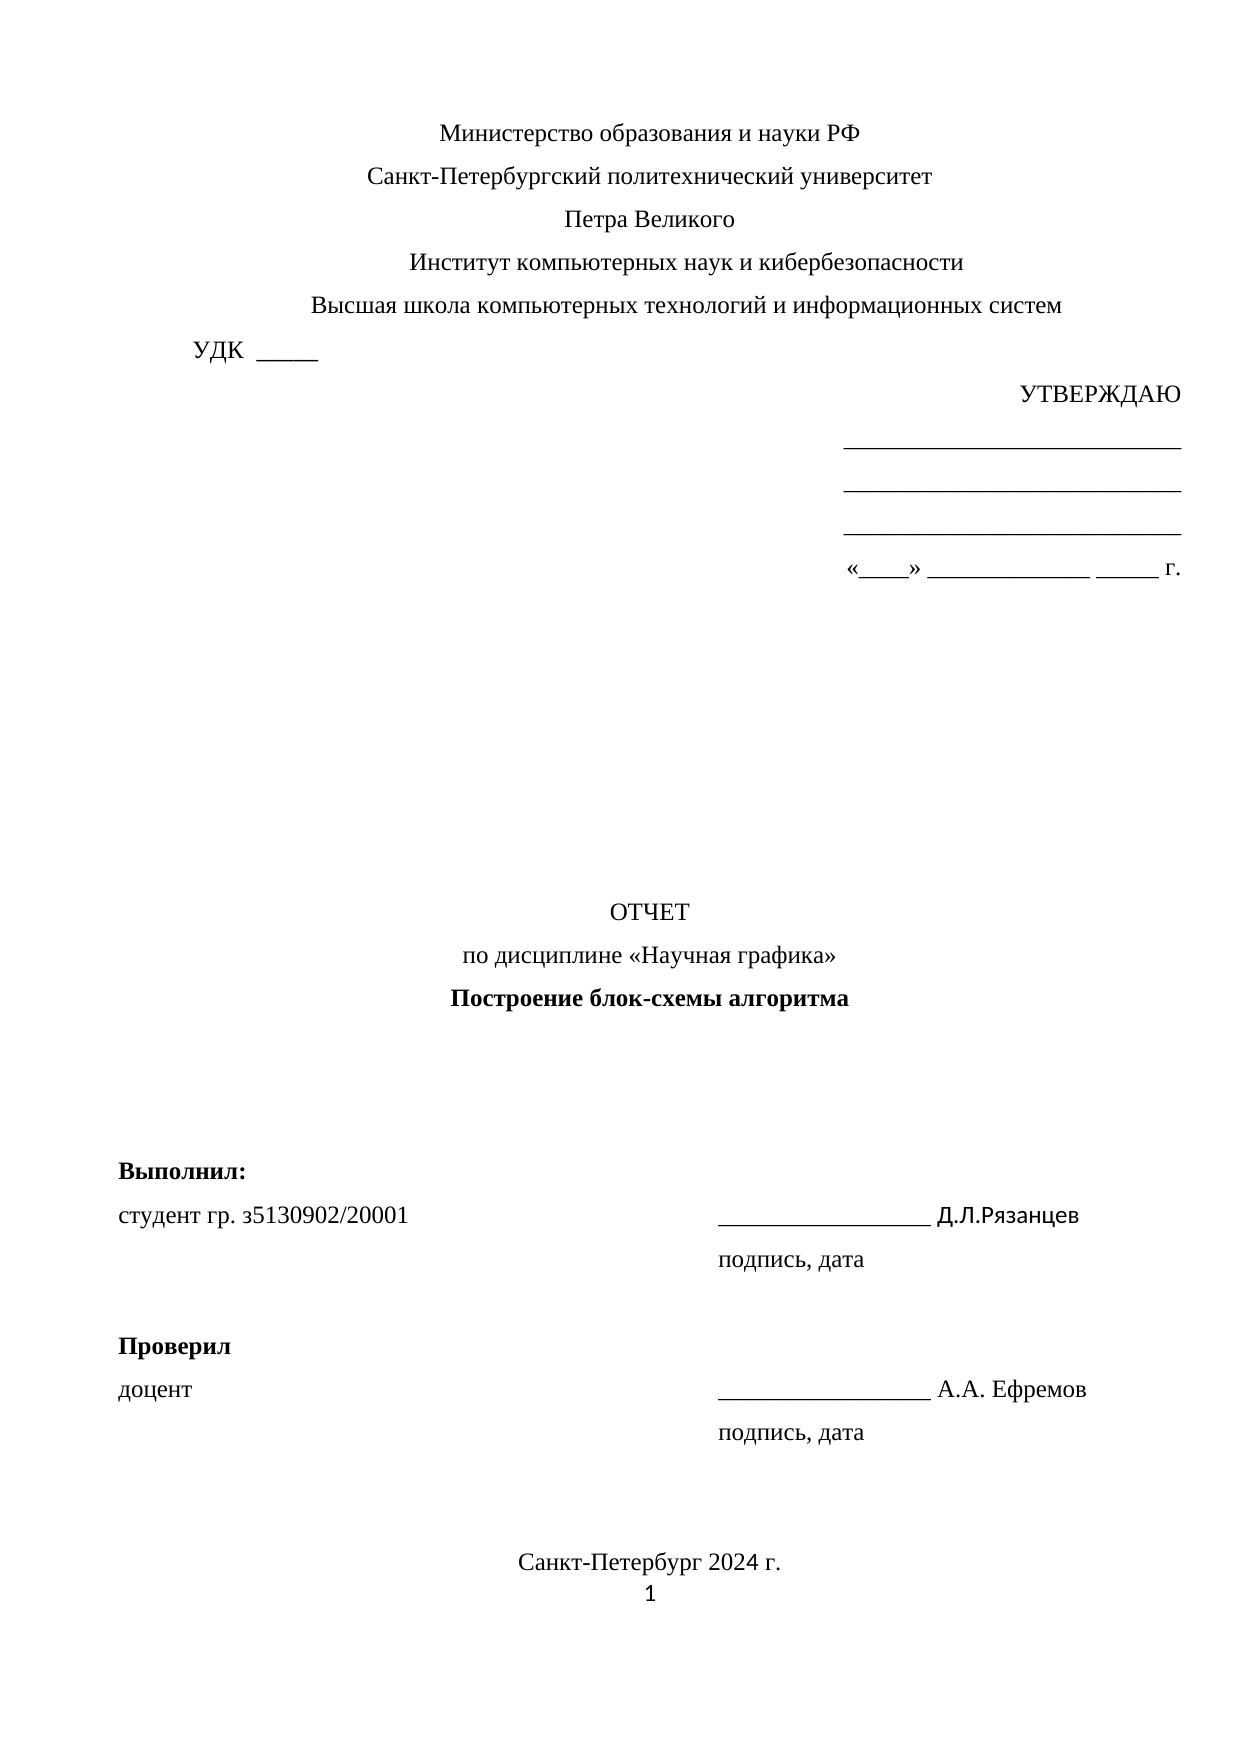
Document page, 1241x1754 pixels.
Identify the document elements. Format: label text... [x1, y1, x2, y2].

text Высшая школа компьютерных технологий и информационных систем [118, 291, 1181, 319]
text Проверил [118, 1331, 1181, 1359]
text Министерство образования и науки РФ [118, 118, 1181, 147]
text Институт компьютерных наук и кибербезопасности [118, 247, 1181, 276]
text Санкт-Петербург 2024 г. [118, 1546, 1181, 1577]
text доцент _________________ А.А. Ефремов [118, 1374, 1181, 1403]
text Построение блок-схемы алгоритма [118, 983, 1181, 1012]
text подпись, дата [118, 1244, 1181, 1273]
text Петра Великого [118, 204, 1181, 233]
text ___________________________ [118, 423, 1181, 451]
text «____» _____________ _____ г. [118, 552, 1181, 581]
text УДК _____ [118, 334, 1181, 364]
text ОТЧЕТ [118, 897, 1181, 926]
text ___________________________ [118, 466, 1181, 494]
text студент гр. з5130902/20001 _________________ Д.Л.Рязанцев [118, 1199, 1181, 1229]
text ___________________________ [118, 509, 1181, 538]
text Выполнил: [118, 1156, 1181, 1184]
text Санкт-Петербургский политехнический университет [118, 161, 1181, 190]
text УТВЕРЖДАЮ [118, 379, 1181, 408]
text по дисциплине «Научная графика» [118, 940, 1181, 969]
text подпись, дата [118, 1417, 1181, 1446]
